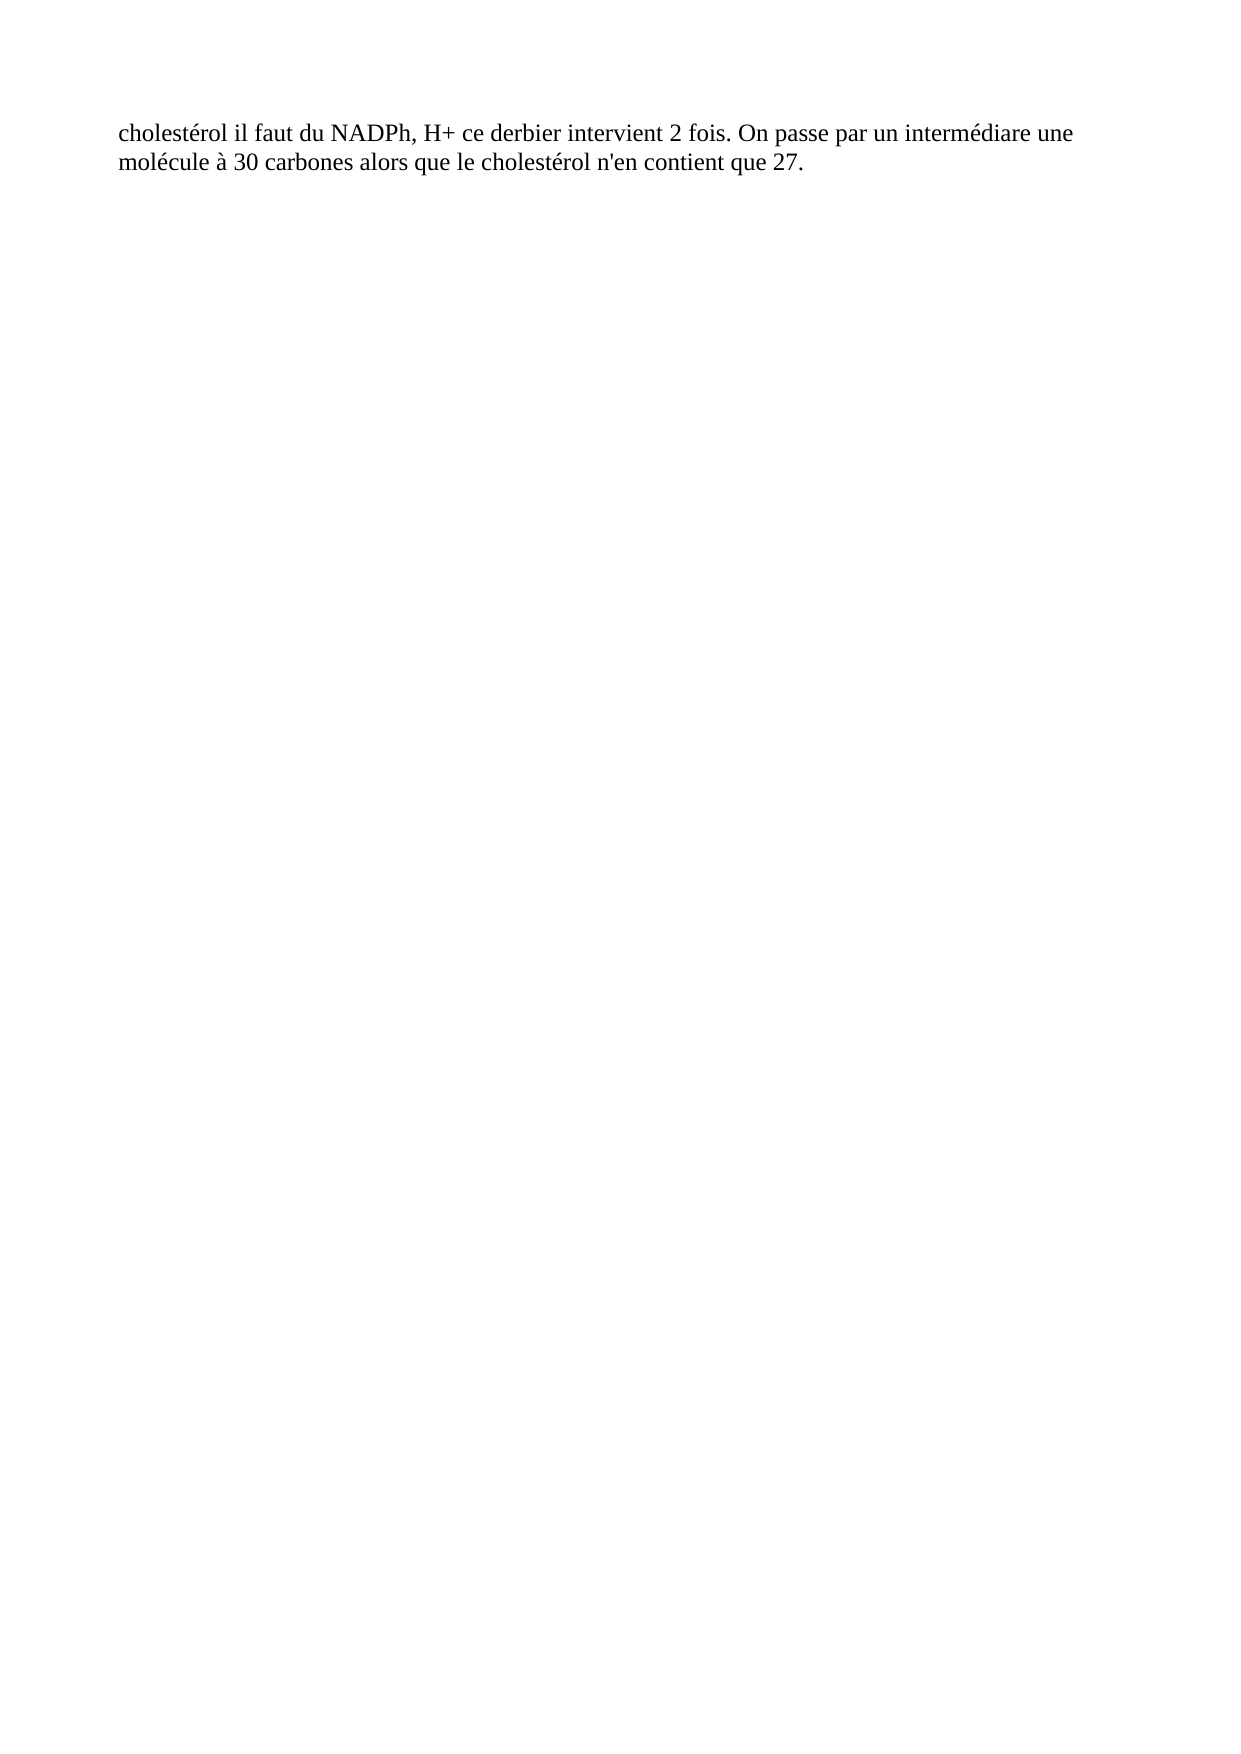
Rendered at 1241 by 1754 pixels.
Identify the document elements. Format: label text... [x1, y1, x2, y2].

text cholestérol il faut du NADPh, H+ ce derbier intervient 2 fois. On passe par un intermédiare une molécule à 30 carbones alors que le cholestérol n'en contient que 27. [118, 118, 1122, 176]
